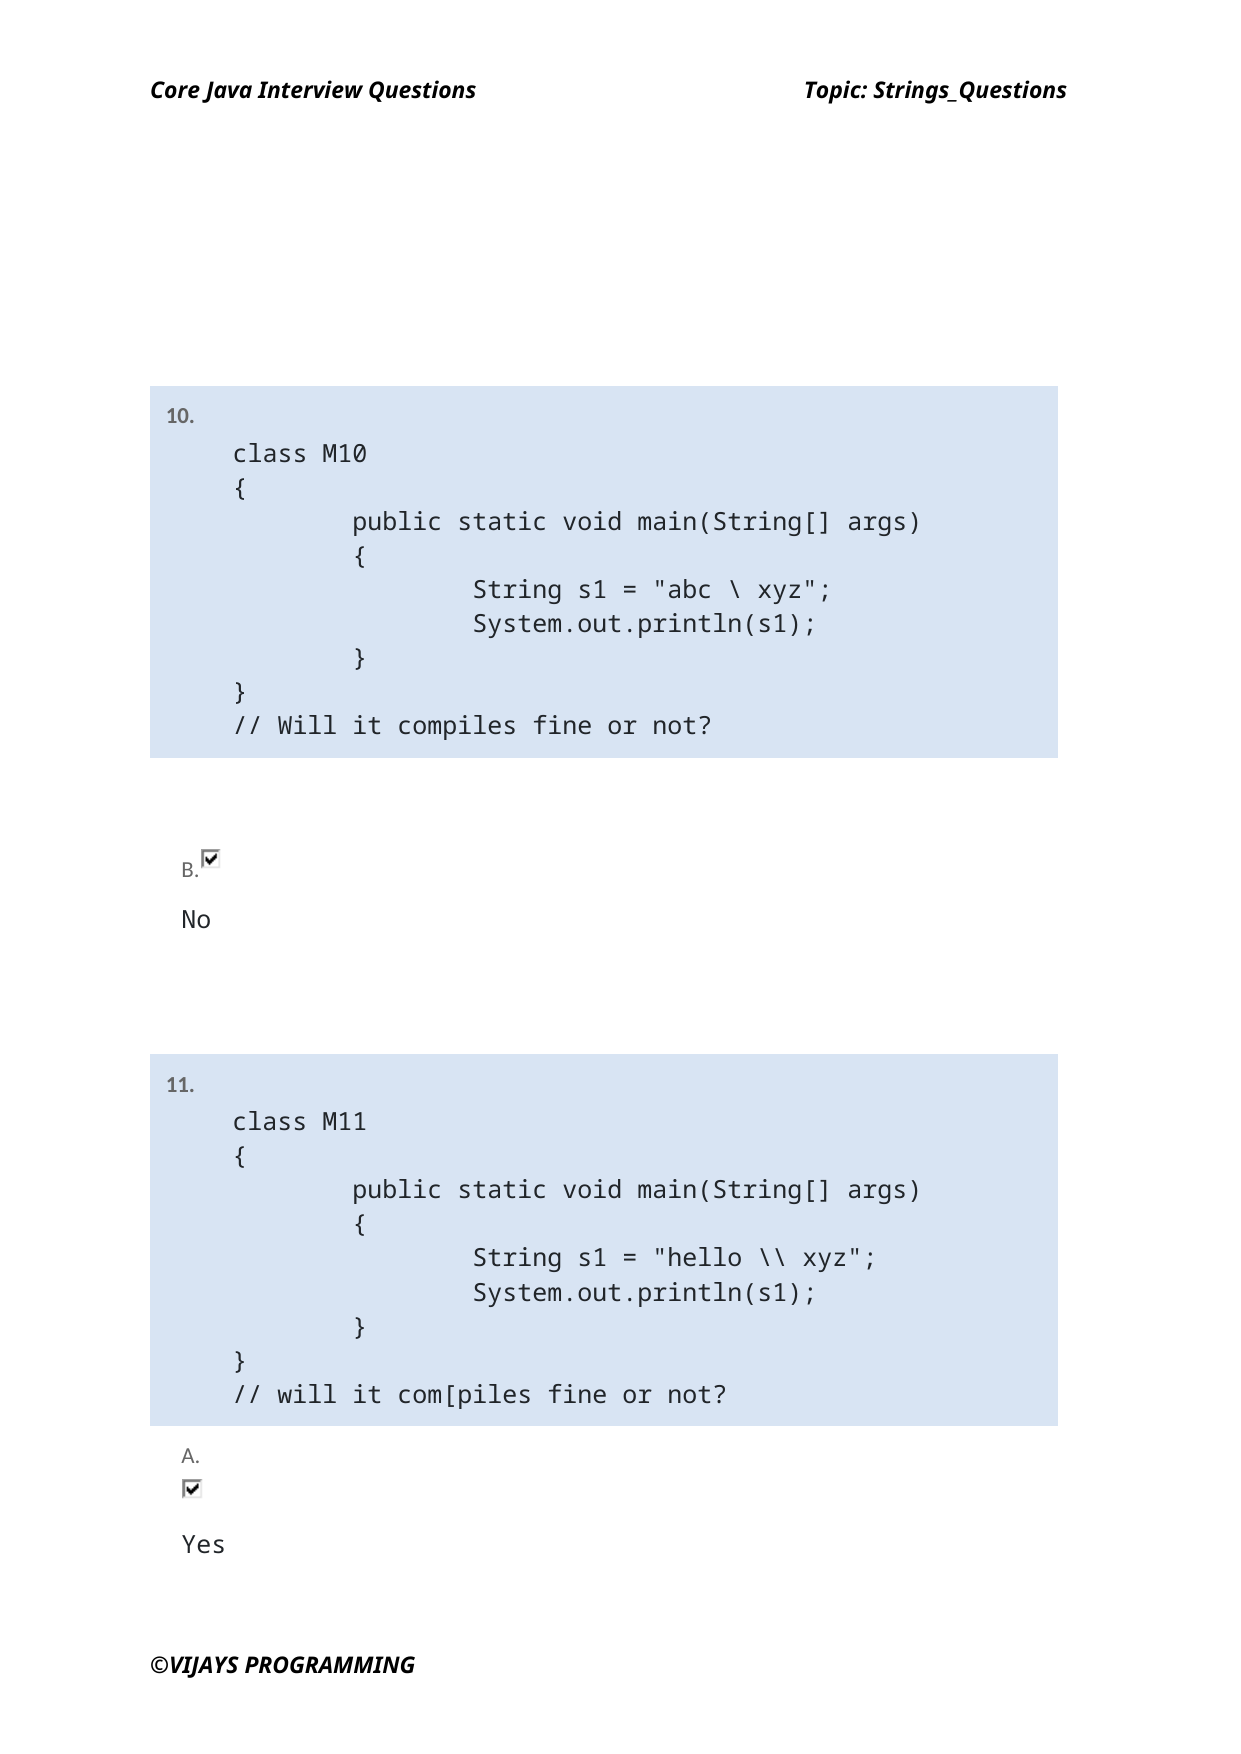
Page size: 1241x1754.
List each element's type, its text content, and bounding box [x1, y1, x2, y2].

table_header [181, 234, 489, 336]
table_header [181, 166, 523, 234]
table_header 11. [150, 1054, 216, 1426]
table_cell [150, 1426, 1090, 1576]
table_cell class M10 { public static void main(String[] args) { String s1 = "abc \ xyz"; System.out.println(s1); } } // Will it compiles fine or not? [217, 386, 1058, 758]
table_header A. Yes [181, 1442, 242, 1561]
table_header class M11 { public static void main(String[] args) { String s1 = "hello \\ xyz"; System.out.println(s1); } } // will it com[piles fine or not? [216, 1054, 1058, 1426]
table_cell [1058, 386, 1090, 758]
table_cell 10. [150, 386, 217, 758]
table_cell [150, 150, 1090, 386]
table_cell [150, 758, 1090, 1054]
table_header [181, 773, 242, 841]
table_header [181, 336, 429, 370]
table_header [1058, 1054, 1090, 1426]
table_header B. No [181, 841, 242, 1038]
